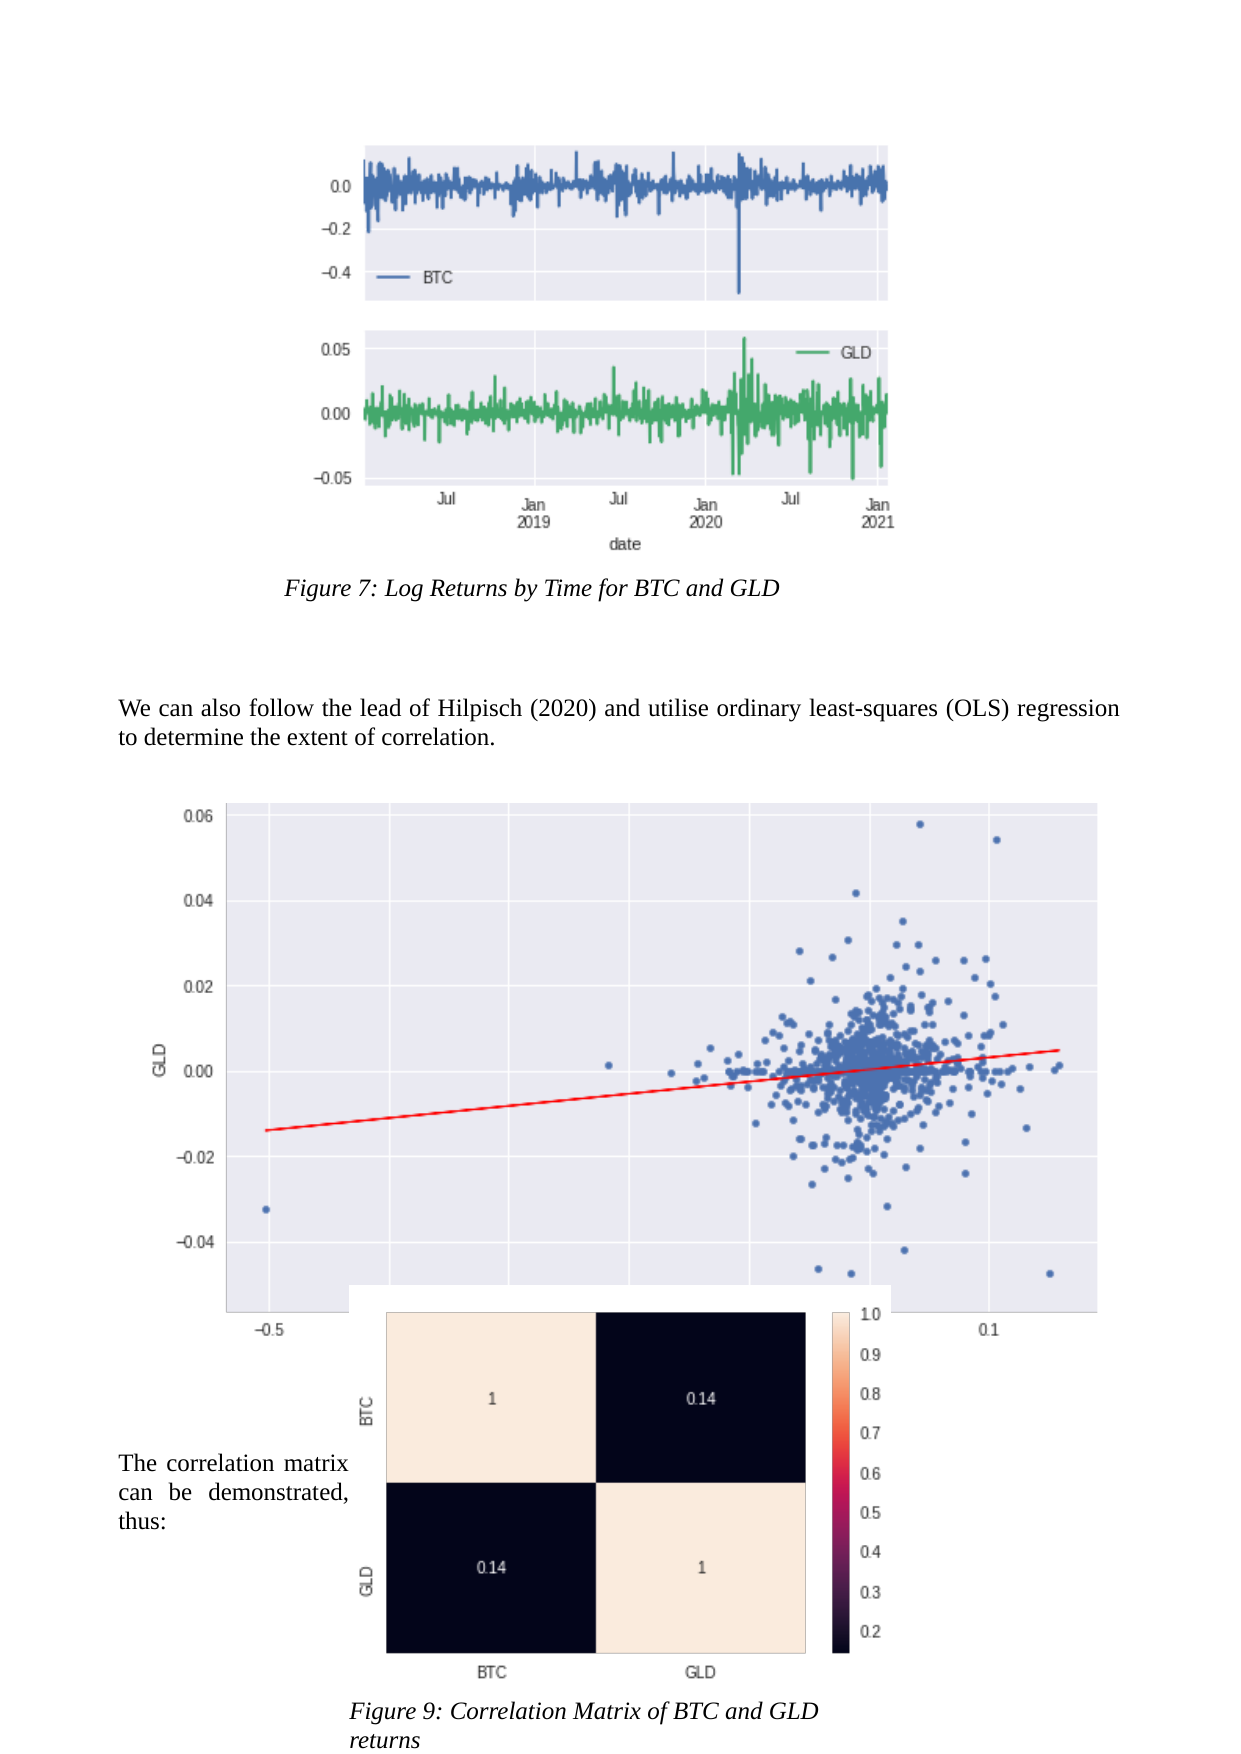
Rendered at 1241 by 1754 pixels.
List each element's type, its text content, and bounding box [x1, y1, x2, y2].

text Figure 7: Log Returns by Time for BTC and GLD [284, 569, 956, 602]
picture [142, 803, 1098, 1691]
text Figure 8: OLS Regression of GLD and BTC returns [143, 1357, 349, 1391]
text The correlation matrix can be demonstrated, thus: [118, 1448, 349, 1535]
text [892, 1448, 1122, 1535]
text Figure 8: OLS Regression of GLD and BTC returns [892, 1357, 1098, 1391]
text We can also follow the lead of Hilpisch (2020) and utilise ordinary least-squares (OLS) regression to determine the extent of correlation. [118, 693, 1122, 751]
text Figure 9: Correlation Matrix of BTC and GLD returns [349, 1691, 891, 1754]
picture [284, 130, 957, 569]
